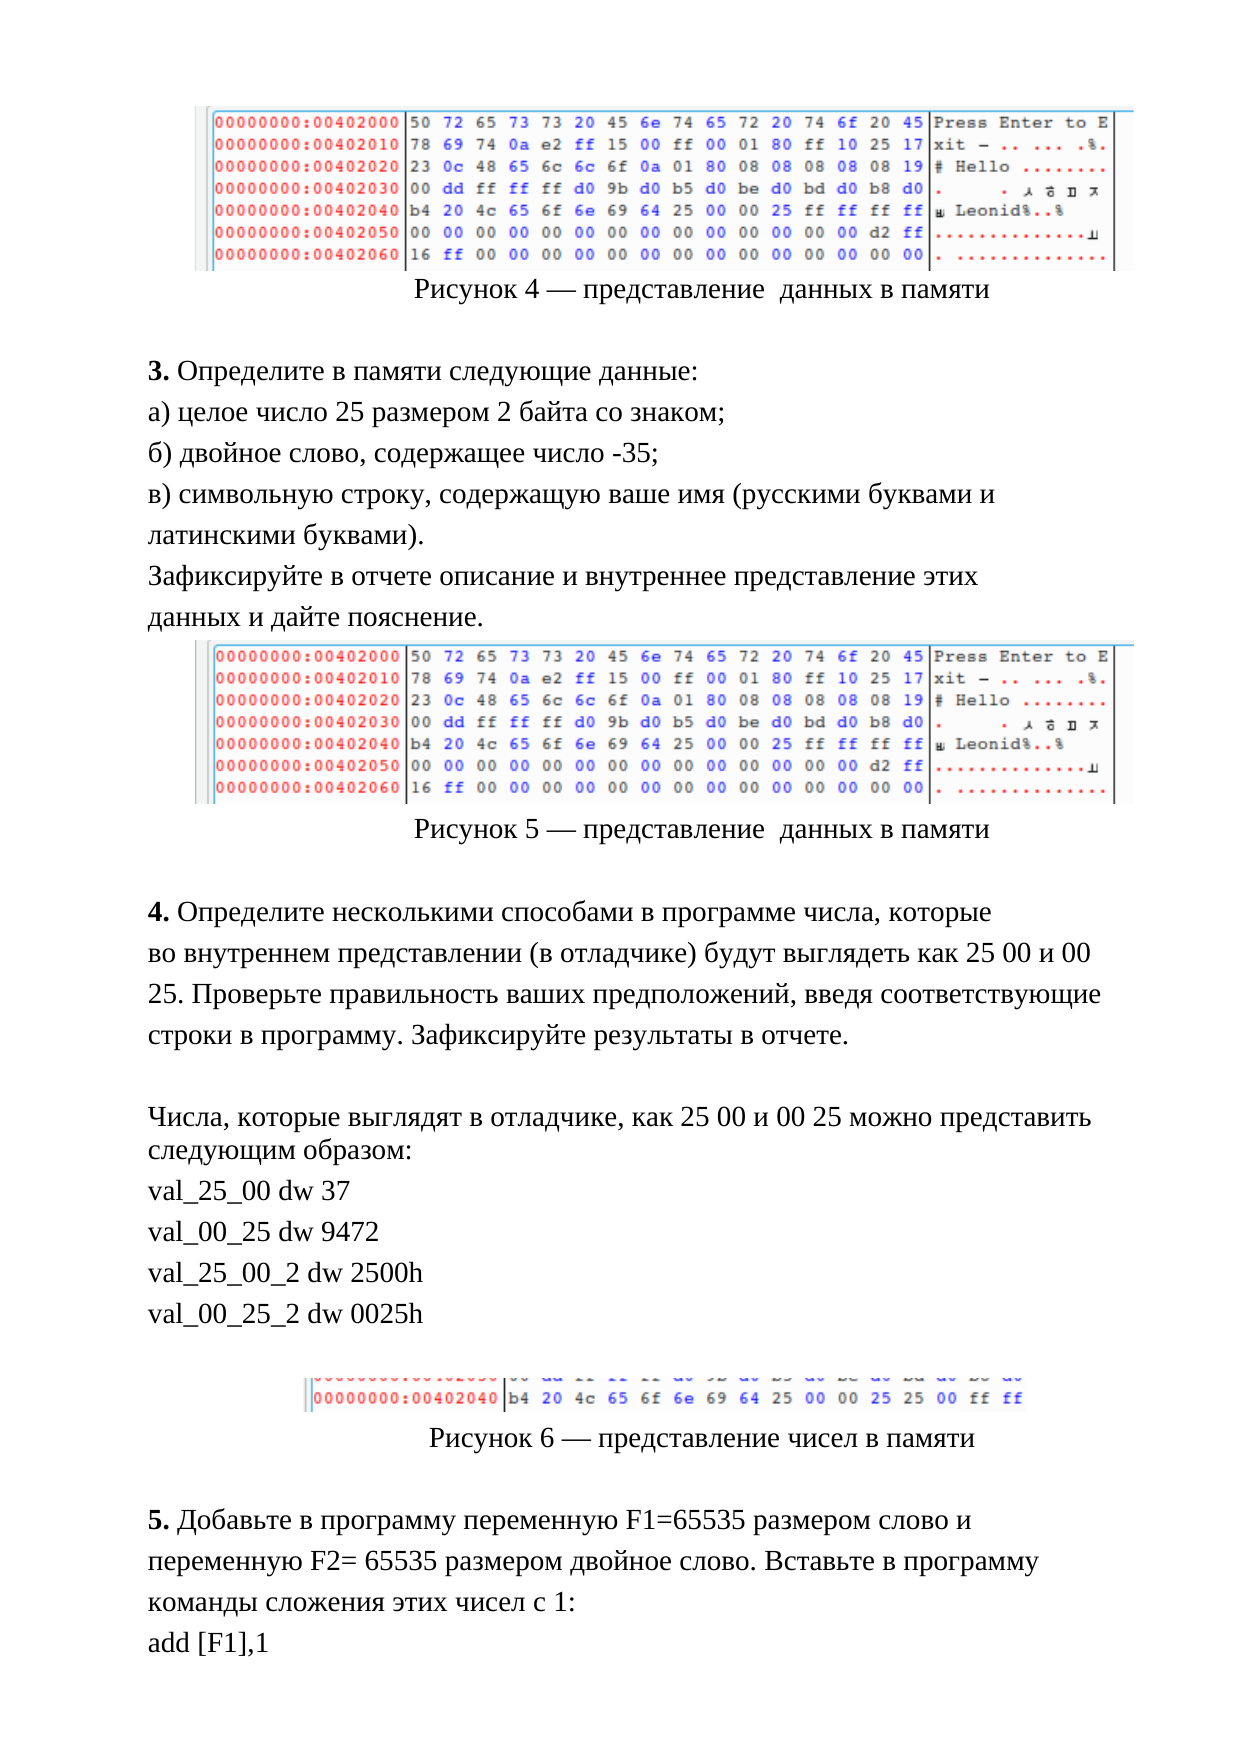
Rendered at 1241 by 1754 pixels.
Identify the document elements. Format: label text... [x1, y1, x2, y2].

text val_25_00_2 dw 2500h [148, 1256, 1181, 1289]
text а) целое число 25 размером 2 байта со знаком; [148, 394, 1181, 427]
text команды сложения этих чисел с 1: [148, 1584, 1181, 1617]
text в) символьную строку, содержащую ваше имя (русскими буквами и [148, 476, 1181, 509]
text Рисунок 6 — представление чисел в памяти [148, 1420, 1181, 1453]
text строки в программу. Зафиксируйте результаты в отчете. [148, 1017, 1181, 1050]
picture [194, 106, 1134, 271]
text латинскими буквами). [148, 517, 1181, 551]
text данных и дайте пояснение. [148, 599, 1181, 633]
text 3. Определите в памяти следующие данные: [148, 353, 1181, 386]
text add [F1],1 [148, 1625, 1181, 1658]
text Рисунок 5 — представление данных в памяти [148, 812, 1181, 845]
text переменную F2= 65535 размером двойное слово. Вставьте в программу [148, 1543, 1181, 1576]
text val_00_25 dw 9472 [148, 1214, 1181, 1248]
picture [195, 640, 1134, 804]
text val_00_25_2 dw 0025h [148, 1297, 1181, 1330]
text б) двойное слово, содержащее число -35; [148, 435, 1181, 468]
text Зафиксируйте в отчете описание и внутреннее представление этих [148, 558, 1181, 592]
text 5. Добавьте в программу переменную F1=65535 размером слово и [148, 1502, 1181, 1535]
text Числа, которые выглядят в отладчике, как 25 00 и 00 25 можно представить следующим образом: [148, 1099, 1181, 1166]
text 25. Проверьте правильность ваших предположений, введя соответствующие [148, 976, 1181, 1009]
text val_25_00 dw 37 [148, 1173, 1181, 1207]
text 4. Определите несколькими способами в программе числа, которые [148, 894, 1181, 927]
text Рисунок 4 — представление данных в памяти [148, 271, 1181, 304]
text во внутреннем представлении (в отладчике) будут выглядеть как 25 00 и 00 [148, 935, 1181, 968]
picture [302, 1378, 1027, 1412]
